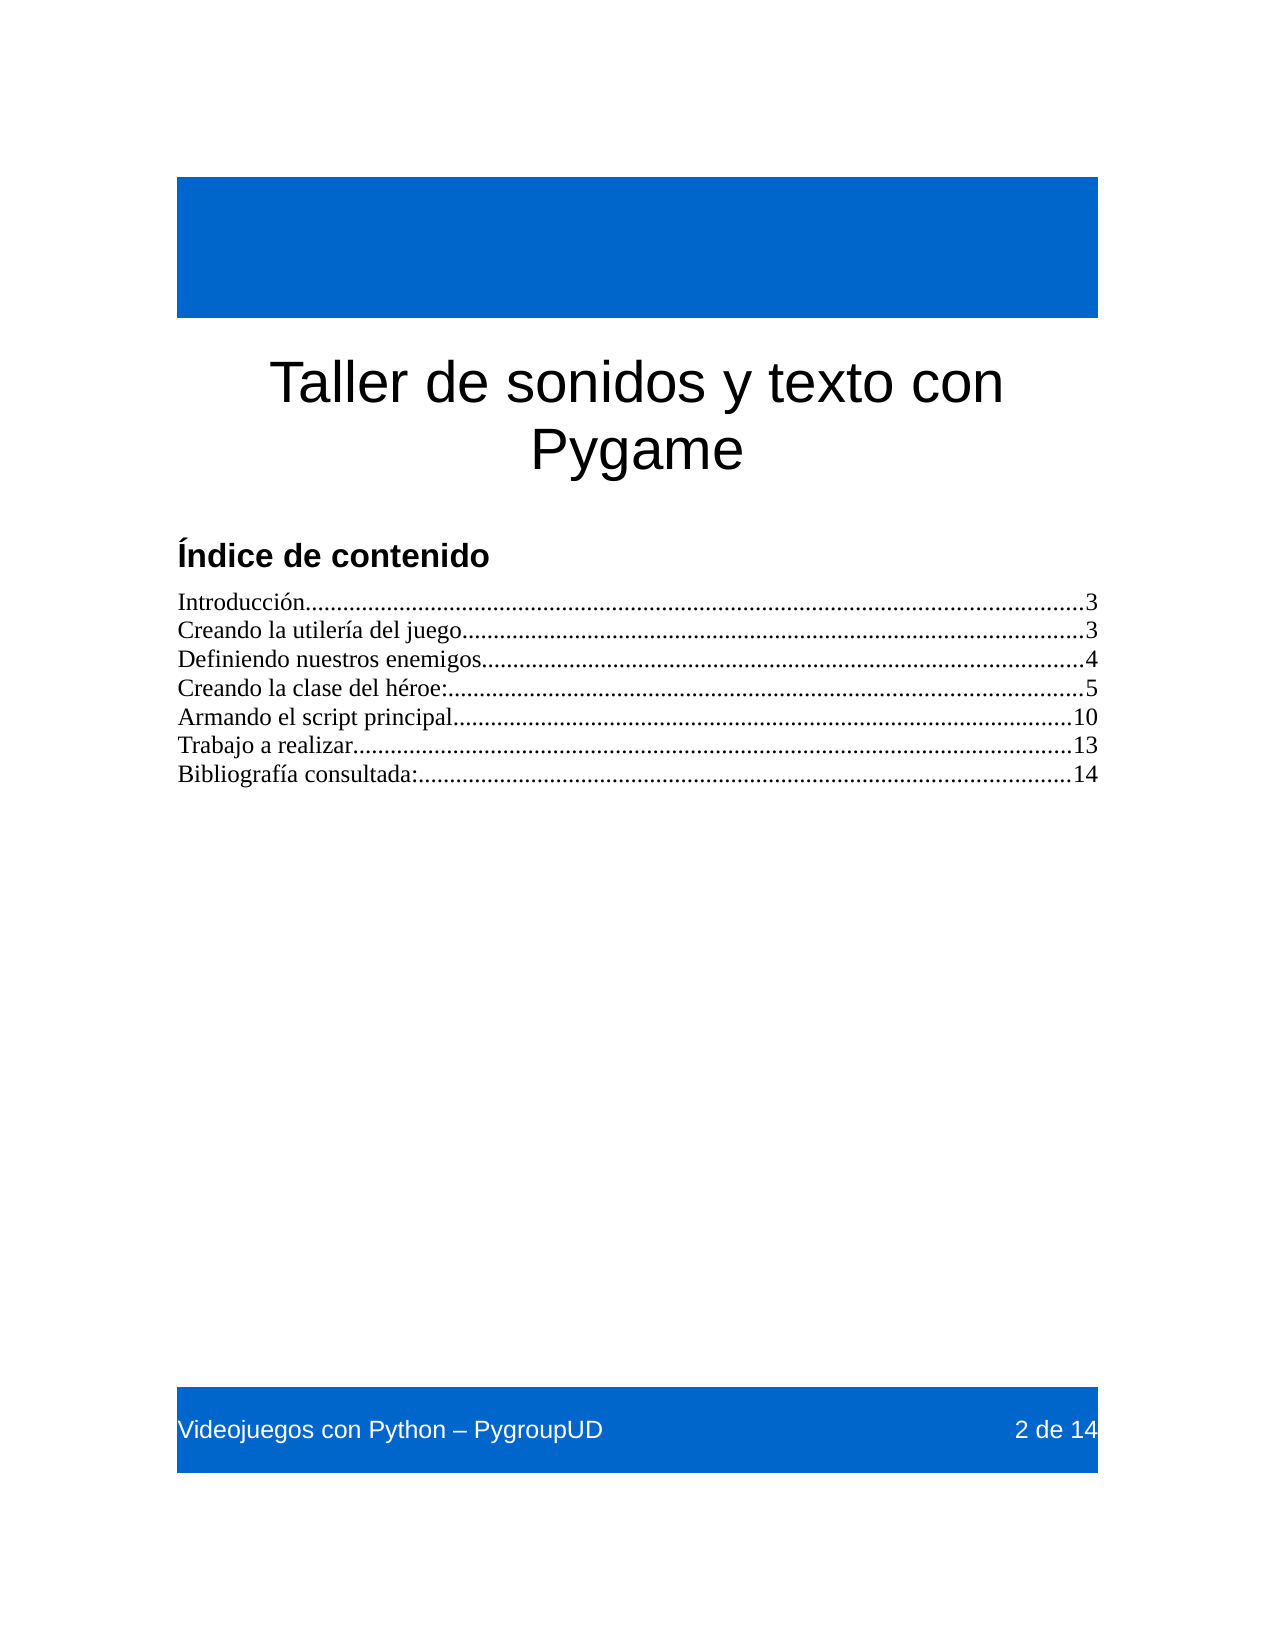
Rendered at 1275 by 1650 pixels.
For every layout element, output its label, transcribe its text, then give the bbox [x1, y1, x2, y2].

text Taller de sonidos y texto con Pygame [177, 348, 1098, 482]
subtitle Índice de contenido [177, 536, 1098, 574]
text Creando la clase del héroe: 5 [177, 673, 1098, 702]
text Trabajo a realizar 13 [177, 730, 1098, 759]
text Introducción 3 [177, 587, 1098, 615]
text Definiendo nuestros enemigos 4 [177, 644, 1098, 673]
text Bibliografía consultada: 14 [177, 759, 1098, 788]
text Armando el script principal 10 [177, 702, 1098, 730]
text Creando la utilería del juego 3 [177, 615, 1098, 644]
